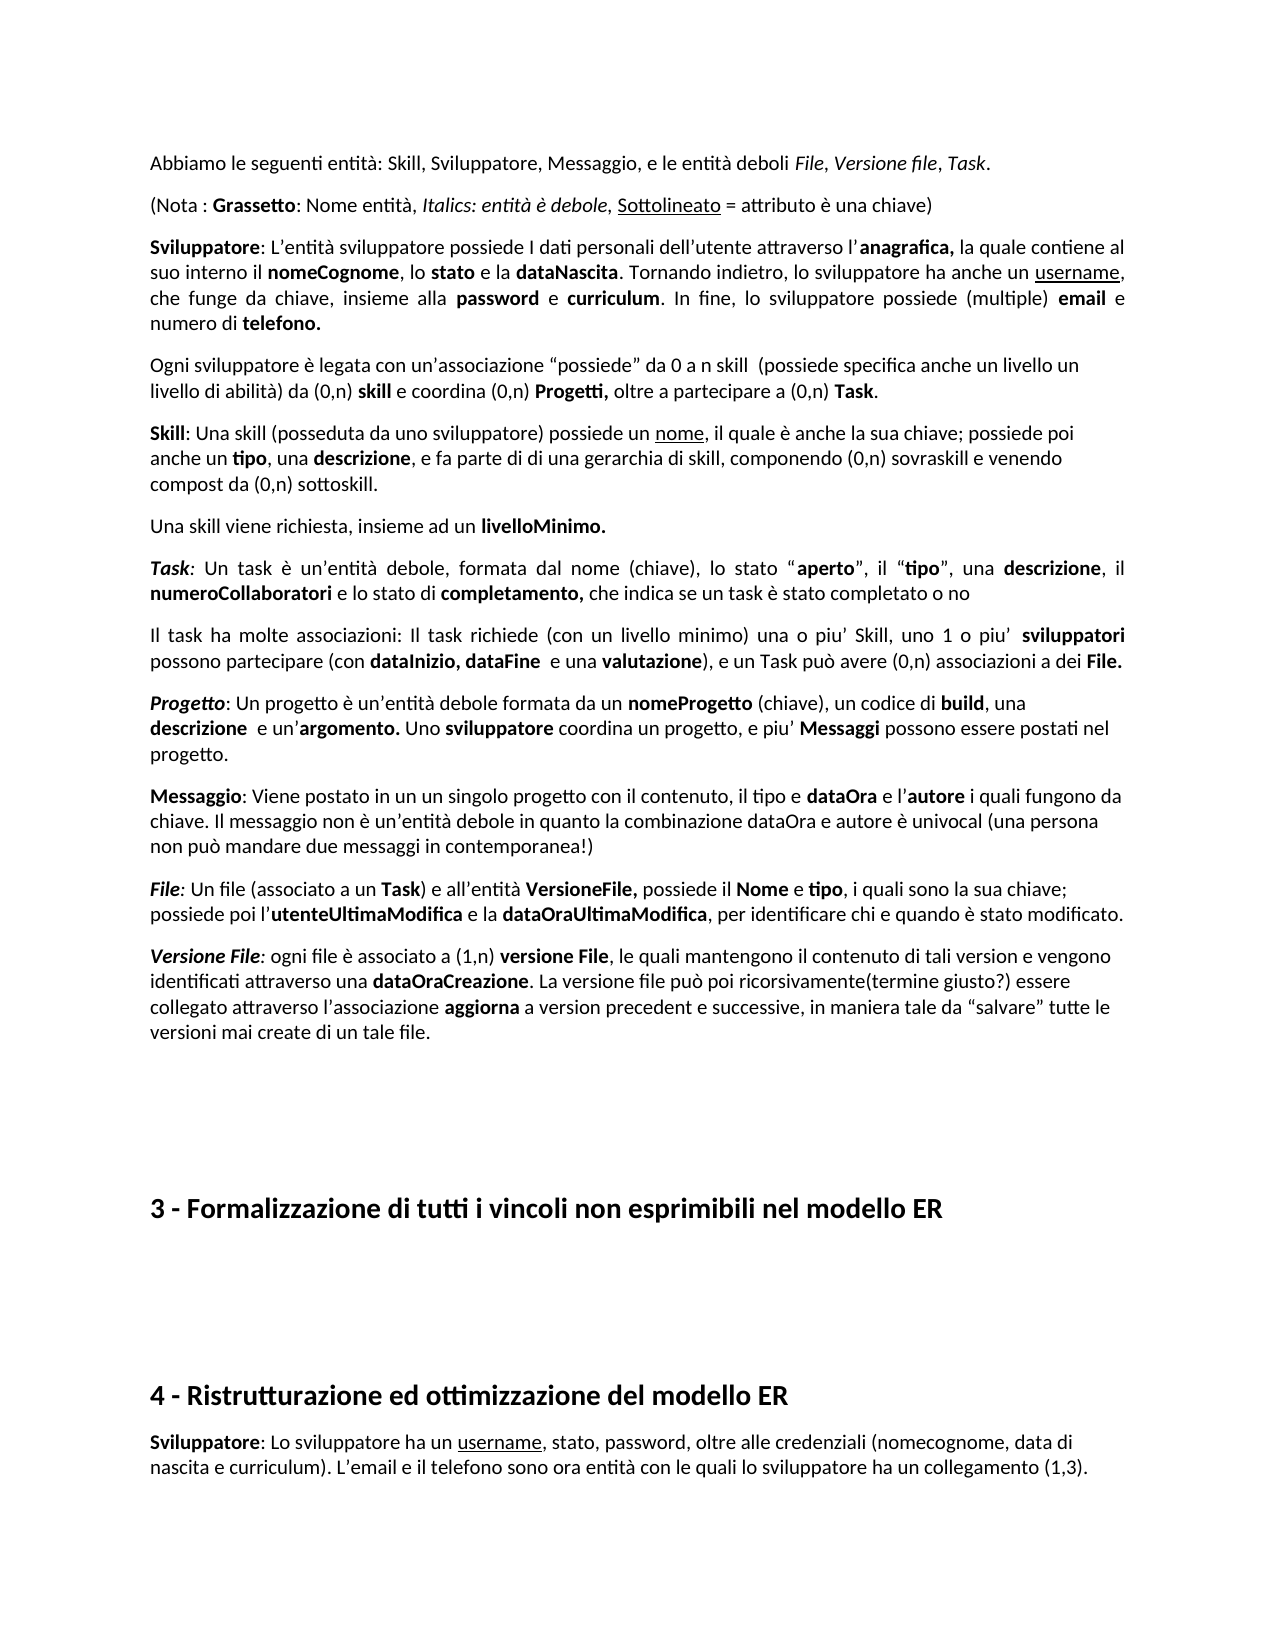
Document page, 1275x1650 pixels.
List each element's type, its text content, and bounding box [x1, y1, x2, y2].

text Sviluppatore: L’entità sviluppatore possiede I dati personali dell’utente attraverso l’anagrafica, la quale contiene al suo interno il nomeCognome, lo stato e la dataNascita. Tornando indietro, lo sviluppatore ha anche un username, che funge da chiave, insieme alla password e curriculum. In fine, lo sviluppatore possiede (multiple) email e numero di telefono. [150, 234, 1125, 336]
text Sviluppatore: Lo sviluppatore ha un username, stato, password, oltre alle credenziali (nomecognome, data di nascita e curriculum). L’email e il telefono sono ora entità con le quali lo sviluppatore ha un collegamento (1,3). [150, 1429, 1125, 1480]
text 4 - Ristrutturazione ed ottimizzazione del modello ER [150, 1377, 1125, 1412]
text Skill: Una skill (posseduta da uno sviluppatore) possiede un nome, il quale è anche la sua chiave; possiede poi anche un tipo, una descrizione, e fa parte di di una gerarchia di skill, componendo (0,n) sovraskill e venendo compost da (0,n) sottoskill. [150, 420, 1125, 496]
text Task: Un task è un’entità debole, formata dal nome (chiave), lo stato “aperto”, il “tipo”, una descrizione, il numeroCollaboratori e lo stato di completamento, che indica se un task è stato completato o no [150, 555, 1125, 606]
text Ogni sviluppatore è legata con un’associazione “possiede” da 0 a n skill (possiede specifica anche un livello un livello di abilità) da (0,n) skill e coordina (0,n) Progetti, oltre a partecipare a (0,n) Task. [150, 352, 1125, 403]
text Abbiamo le seguenti entità: Skill, Sviluppatore, Messaggio, e le entità deboli File, Versione file, Task. [150, 150, 1125, 175]
text Una skill viene richiesta, insieme ad un livelloMinimo. [150, 513, 1125, 538]
text Il task ha molte associazioni: Il task richiede (con un livello minimo) una o piu’ Skill, uno 1 o piu’ sviluppatori possono partecipare (con dataInizio, dataFine e una valutazione), e un Task può avere (0,n) associazioni a dei File. [150, 622, 1125, 673]
text File: Un file (associato a un Task) e all’entità VersioneFile, possiede il Nome e tipo, i quali sono la sua chiave; possiede poi l’utenteUltimaModifica e la dataOraUltimaModifica, per identificare chi e quando è stato modificato. [150, 876, 1125, 927]
text Progetto: Un progetto è un’entità debole formata da un nomeProgetto (chiave), un codice di build, una descrizione e un’argomento. Uno sviluppatore coordina un progetto, e piu’ Messaggi possono essere postati nel progetto. [150, 690, 1125, 766]
text Versione File: ogni file è associato a (1,n) versione File, le quali mantengono il contenuto di tali version e vengono identificati attraverso una dataOraCreazione. La versione file può poi ricorsivamente(termine giusto?) essere collegato attraverso l’associazione aggiorna a version precedent e successive, in maniera tale da “salvare” tutte le versioni mai create di un tale file. [150, 943, 1125, 1045]
text 3 - Formalizzazione di tutti i vincoli non esprimibili nel modello ER [150, 1191, 1125, 1226]
text (Nota : Grassetto: Nome entità, Italics: entità è debole, Sottolineato = attributo è una chiave) [150, 192, 1125, 217]
text Messaggio: Viene postato in un un singolo progetto con il contenuto, il tipo e dataOra e l’autore i quali fungono da chiave. Il messaggio non è un’entità debole in quanto la combinazione dataOra e autore è univocal (una persona non può mandare due messaggi in contemporanea!) [150, 783, 1125, 859]
